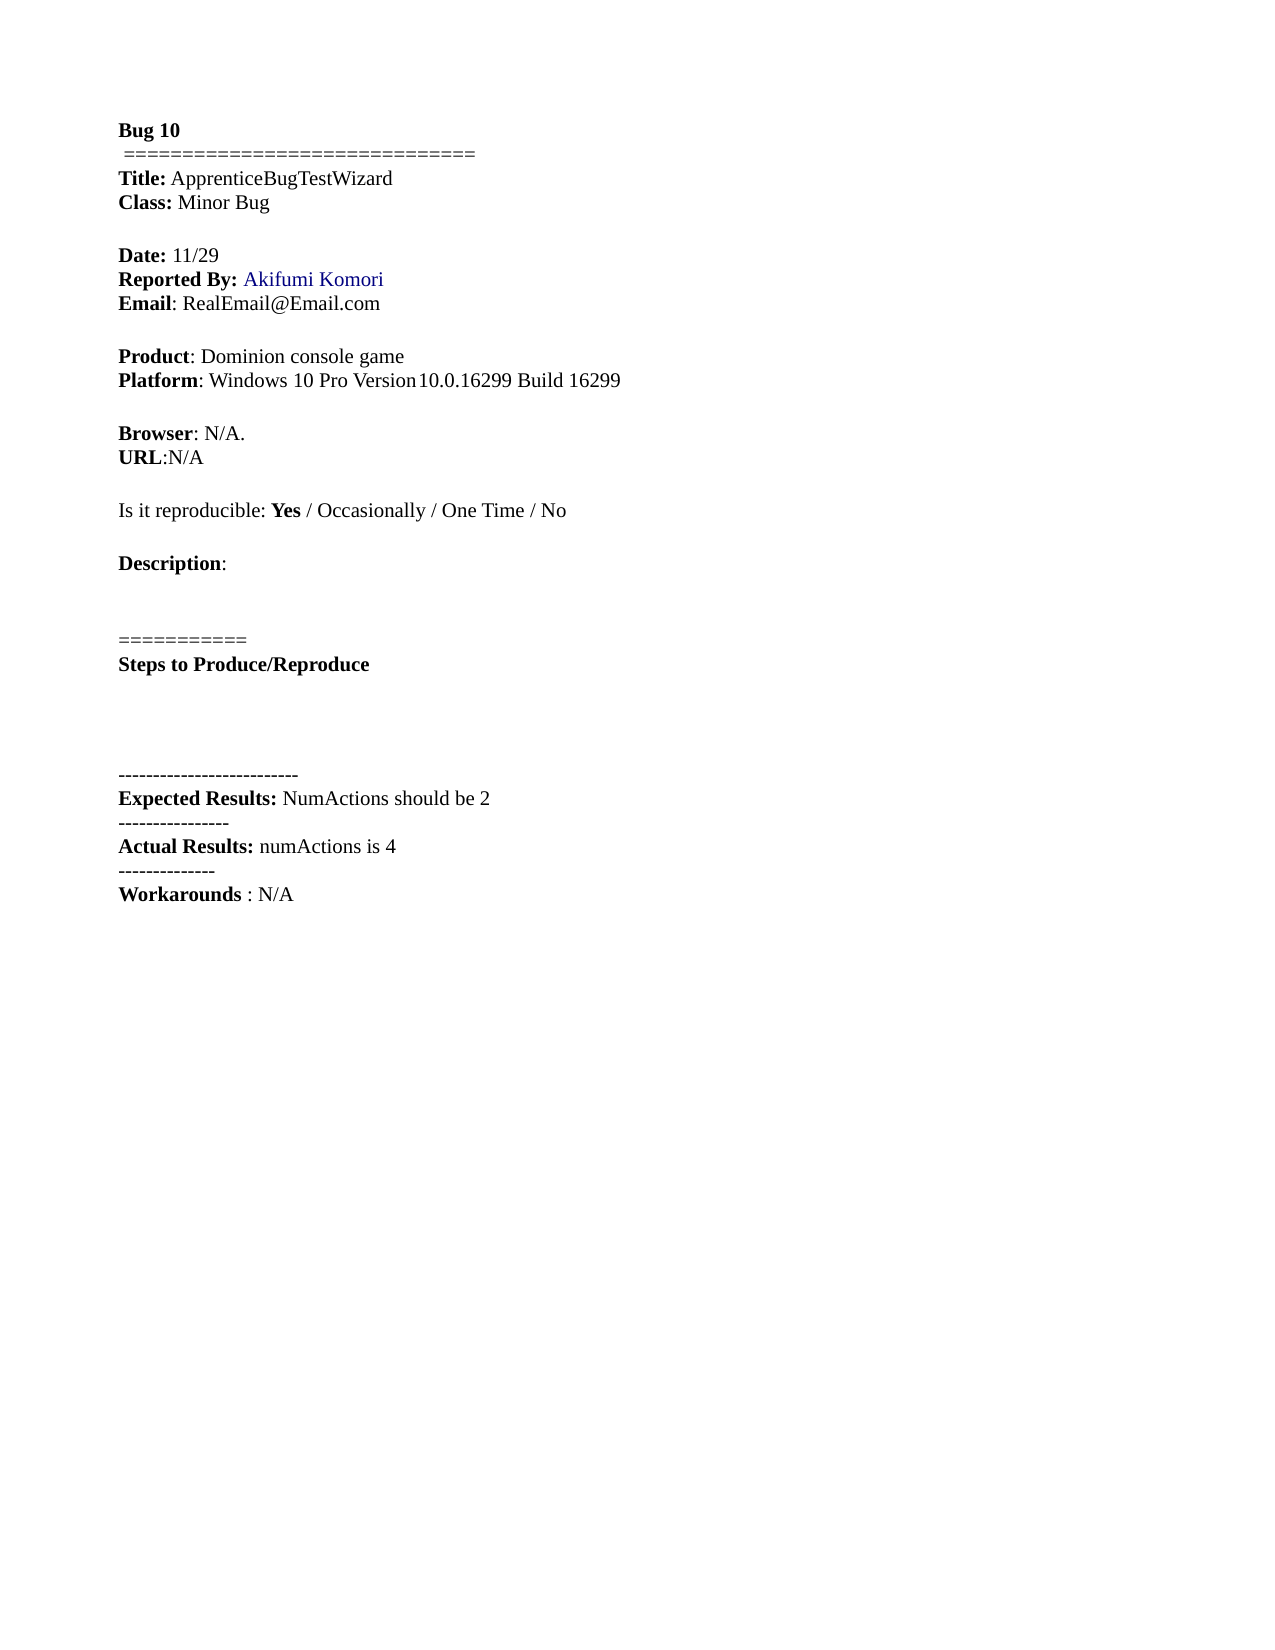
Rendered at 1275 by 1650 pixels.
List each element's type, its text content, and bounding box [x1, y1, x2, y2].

text ---------------- [118, 810, 1157, 834]
text Product: Dominion console game [118, 344, 1157, 368]
text Browser: N/A. [118, 421, 1157, 445]
text -------------- [118, 858, 1157, 882]
text =========== [118, 627, 1157, 652]
text Bug 10 [118, 118, 1157, 142]
text Is it reproducible: Yes / Occasionally / One Time / No [118, 498, 1157, 522]
text -------------------------- [118, 762, 1157, 786]
text Expected Results: NumActions should be 2 [118, 786, 1157, 810]
text Reported By: Akifumi Komori [118, 267, 1157, 291]
text Workarounds : N/A [118, 882, 1157, 906]
text Steps to Produce/Reproduce [118, 652, 1157, 676]
text Actual Results: numActions is 4 [118, 834, 1157, 858]
text Class: Minor Bug [118, 190, 1157, 214]
text ============================== [118, 142, 1157, 166]
text Title: ApprenticeBugTestWizard [118, 166, 1157, 190]
text Email: RealEmail@Email.com [118, 291, 1157, 315]
text URL:N/A [118, 445, 1157, 469]
text Description: [118, 551, 1157, 575]
text Platform: Windows 10 Pro Version 10.0.16299 Build 16299 [118, 368, 1157, 392]
text Date: 11/29 [118, 243, 1157, 267]
